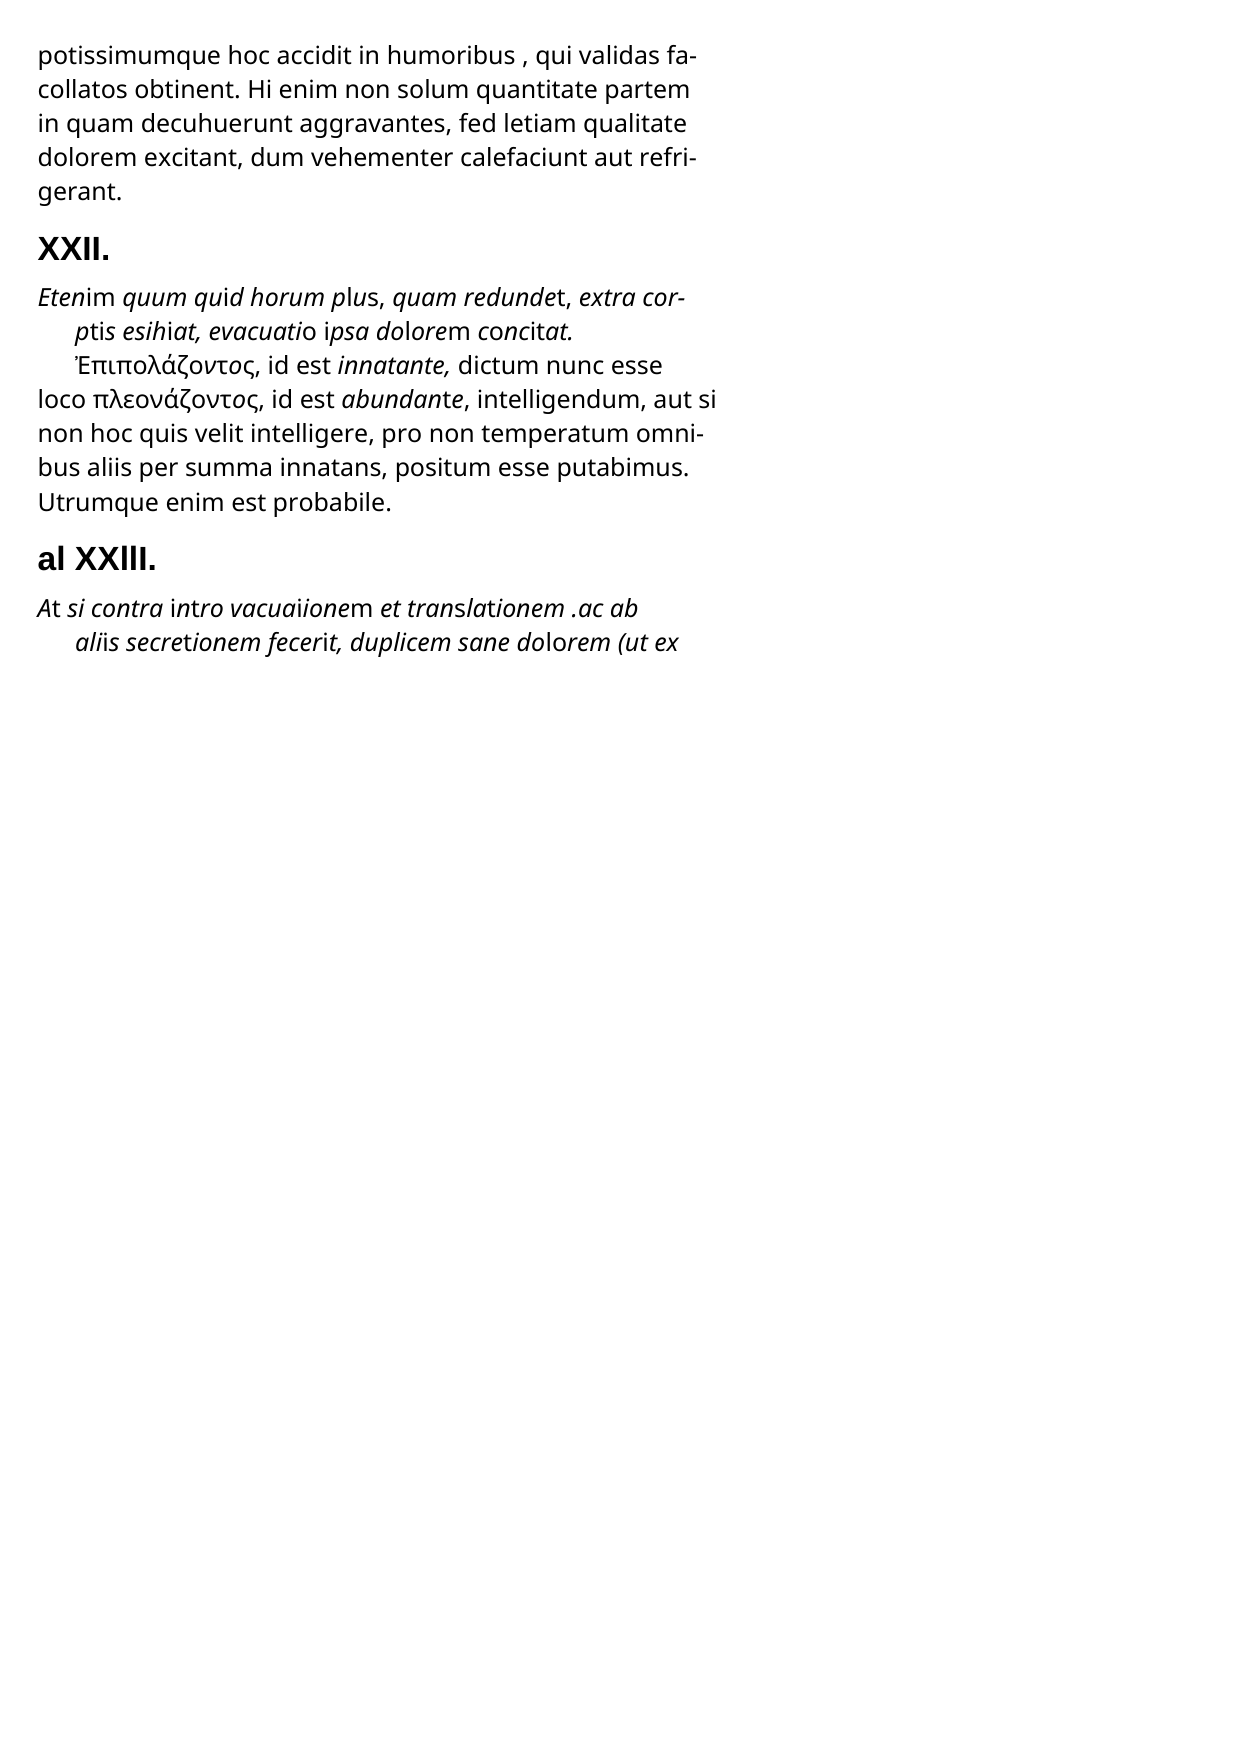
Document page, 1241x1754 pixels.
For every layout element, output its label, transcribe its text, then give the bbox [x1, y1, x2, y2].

text Etenim quum quid horum plus, quam redundet, extra cor- ptis esihiat, evacuatio ipsa dolorem concitat. [37, 280, 1203, 348]
text At si contra intro vacuaiionem et translationem .ac ab aliis secretionem fecerit, duplicem sane dolorem (ut ex [37, 590, 1203, 658]
subtitle al XXllI. [37, 539, 1203, 578]
subtitle XXII. [37, 229, 1203, 267]
text potissimumque hoc accidit in humoribus , qui validas fa- collatos obtinent. Hi enim non solum quantitate partem in quam decuhuerunt aggravantes, fed letiam qualitate dolorem excitant, dum vehementer calefaciunt aut refri- gerant. [37, 37, 1203, 208]
text Ἐπιπολάζοντος, id est innatante, dictum nunc esse loco πλεονάζοντος, id est abundante, intelligendum, aut si non hoc quis velit intelligere, pro non temperatum omni- bus aliis per summa innatans, positum esse putabimus. Utrumque enim est probabile. [37, 348, 1203, 518]
